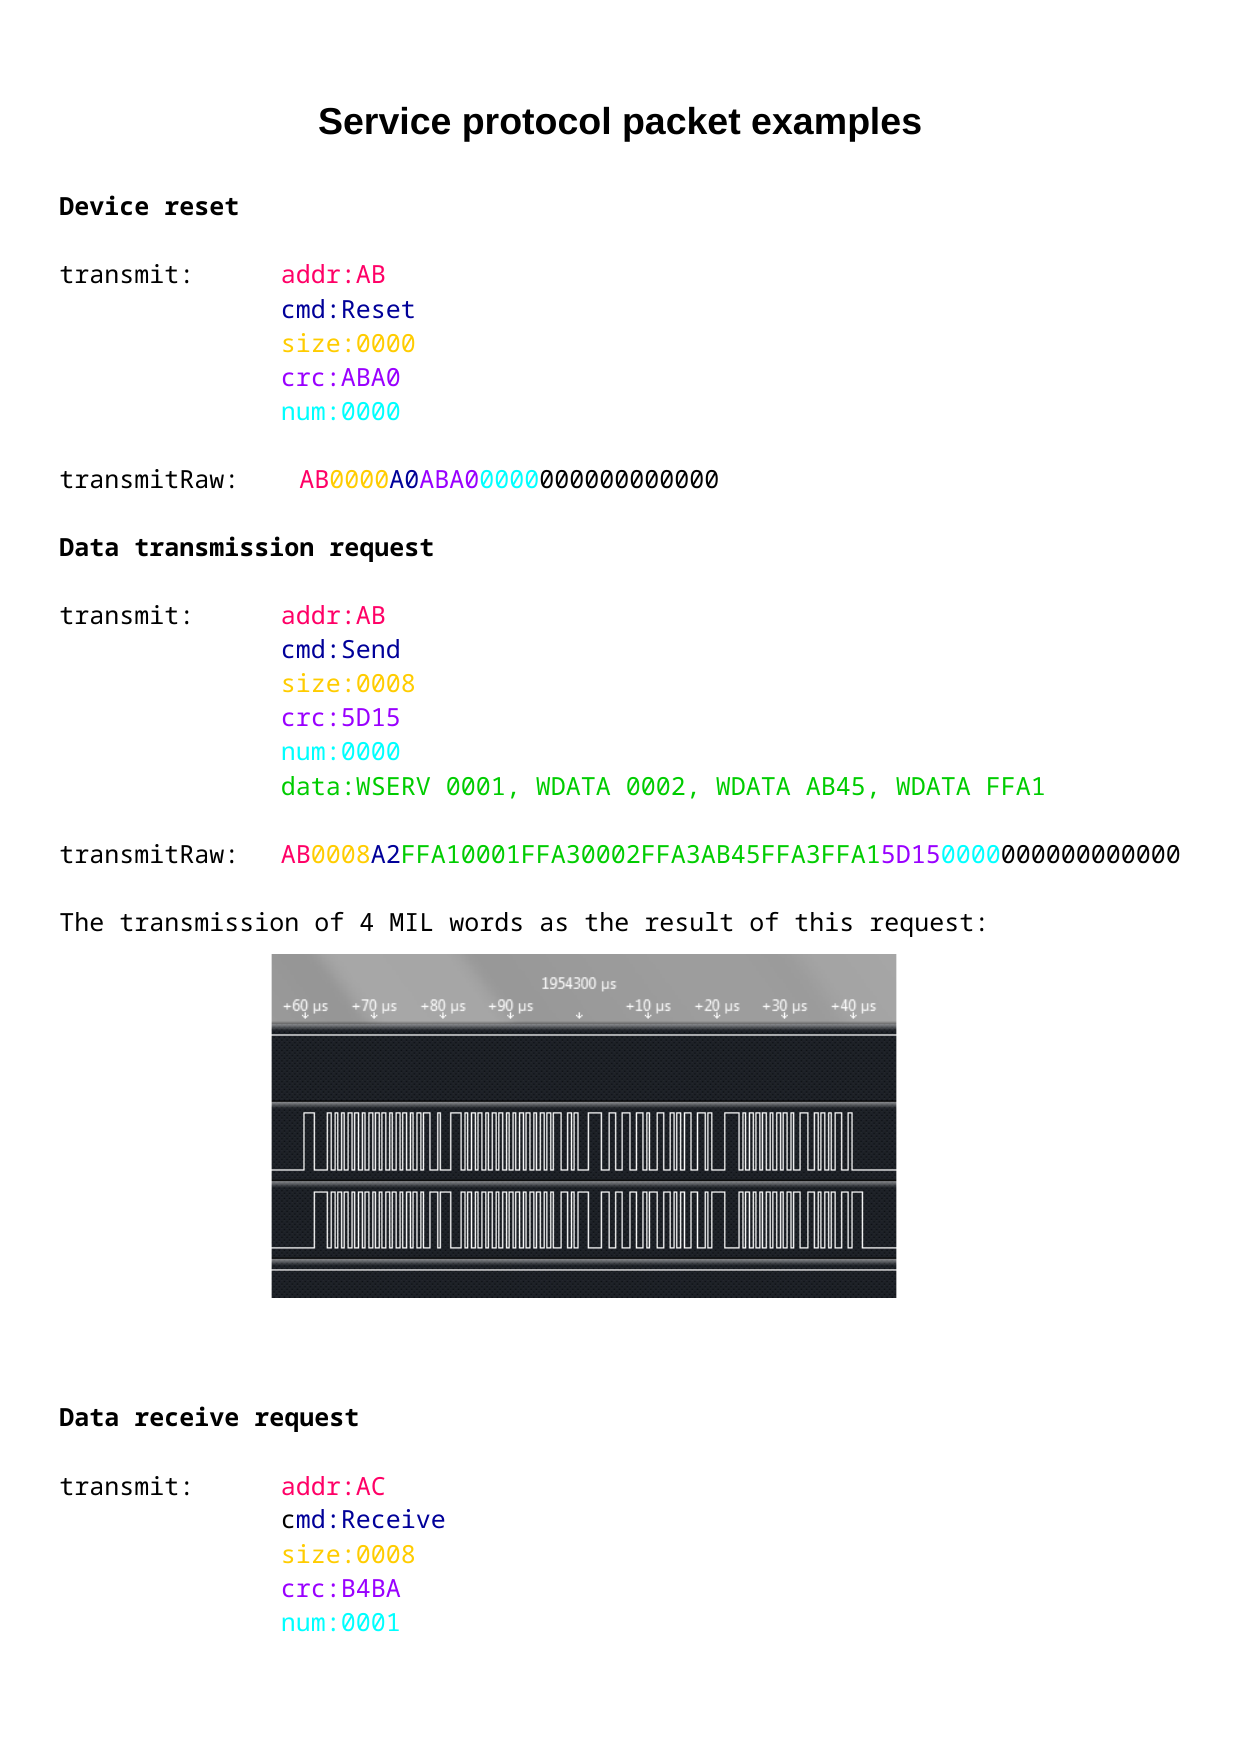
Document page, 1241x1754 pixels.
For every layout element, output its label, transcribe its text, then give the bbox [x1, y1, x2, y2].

text transmitRaw: AB0000A0ABA00000000000000000 [59, 462, 1181, 496]
text num:0000 [59, 393, 1181, 427]
text transmit: addr:AC [59, 1468, 1181, 1502]
text size:0008 [59, 666, 1181, 700]
text size:0000 [59, 325, 1181, 359]
text crc:ABA0 [59, 359, 1181, 393]
text num:0001 [59, 1604, 1181, 1638]
text Data receive request [59, 1400, 1181, 1434]
text num:0000 [59, 734, 1181, 768]
text data:WSERV 0001, WDATA 0002, WDATA AB45, WDATA FFA1 [59, 768, 1181, 802]
text transmit: addr:AB [59, 598, 1181, 632]
text transmit: addr:AB [59, 257, 1181, 291]
picture [271, 954, 897, 1298]
text crc:5D15 [59, 700, 1181, 734]
text cmd:Reset [59, 291, 1181, 325]
text transmitRaw: AB0008A2FFA10001FFA30002FFA3AB45FFA3FFA15D150000000000000000 [59, 836, 1181, 870]
text The transmission of 4 MIL words as the result of this request: [59, 904, 1181, 938]
subtitle Service protocol packet examples [59, 99, 1181, 142]
text size:0008 [59, 1536, 1181, 1570]
text Data transmission request [59, 530, 1181, 564]
text crc:B4BA [59, 1570, 1181, 1604]
text cmd:Send [59, 632, 1181, 666]
text cmd:Receive [59, 1502, 1181, 1536]
text Device reset [59, 189, 1181, 223]
